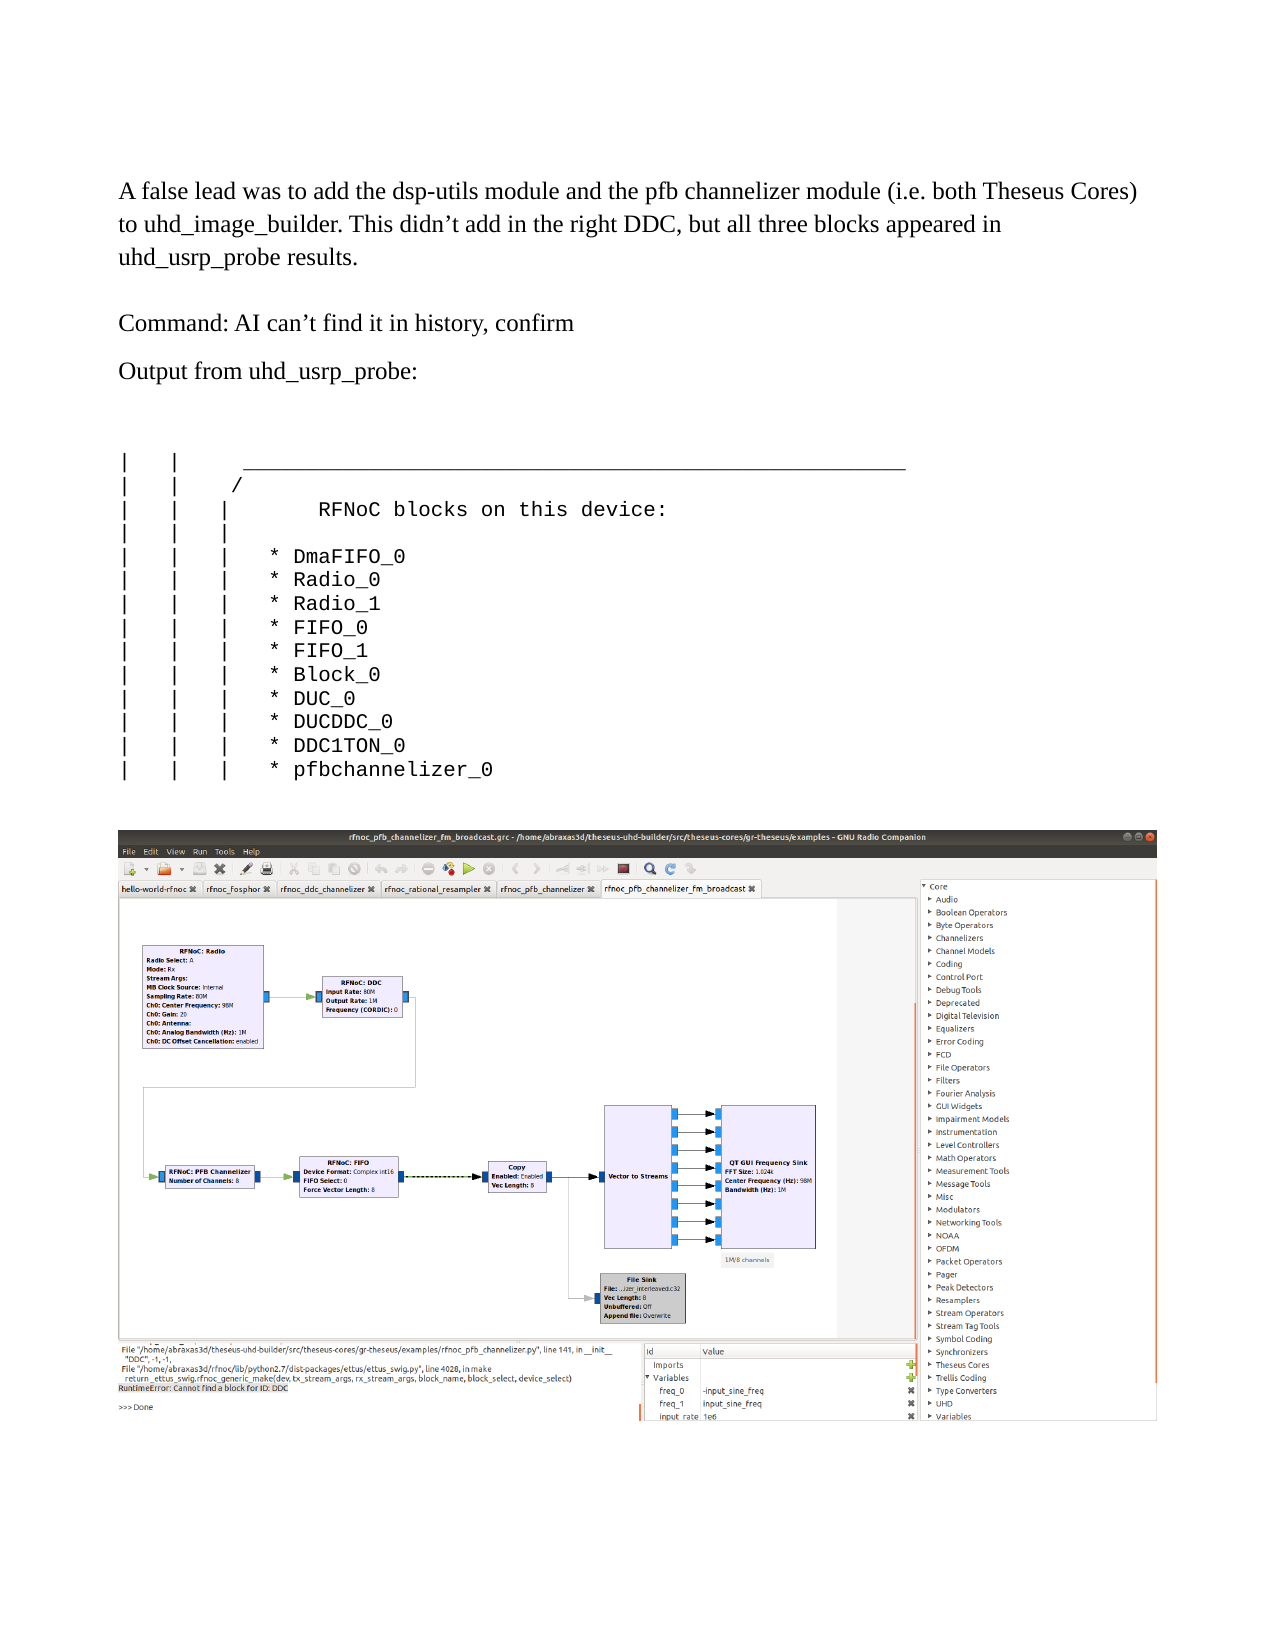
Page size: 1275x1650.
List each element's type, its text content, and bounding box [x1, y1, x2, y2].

text | | | * DUC_0 [118, 688, 1157, 711]
text | | | * Radio_1 [118, 593, 1157, 617]
text | | | * Radio_0 [118, 569, 1157, 593]
text A false lead was to add the dsp-utils module and the pfb channelizer module (i.e. both Theseus Cores) to uhd_image_builder. This didn’t add in the right DDC, but all three blocks appeared in uhd_usrp_probe results. Command: AI can’t find it in history, confirm [118, 176, 1157, 337]
text | | | * FIFO_1 [118, 640, 1157, 664]
text | | | * DmaFIFO_0 [118, 546, 1157, 569]
text | | / [118, 475, 1157, 498]
text Output from uhd_usrp_probe: [118, 356, 1157, 385]
text | | | * DUCDDC_0 [118, 711, 1157, 735]
text | | | [118, 522, 1157, 546]
text | | _____________________________________________________ [118, 451, 1157, 475]
picture [118, 830, 1157, 1421]
text | | | RFNoC blocks on this device: [118, 498, 1157, 522]
text | | | * FIFO_0 [118, 617, 1157, 640]
text | | | * DDC1TON_0 [118, 735, 1157, 759]
text | | | * pfbchannelizer_0 [118, 759, 1157, 782]
text | | | * Block_0 [118, 664, 1157, 688]
